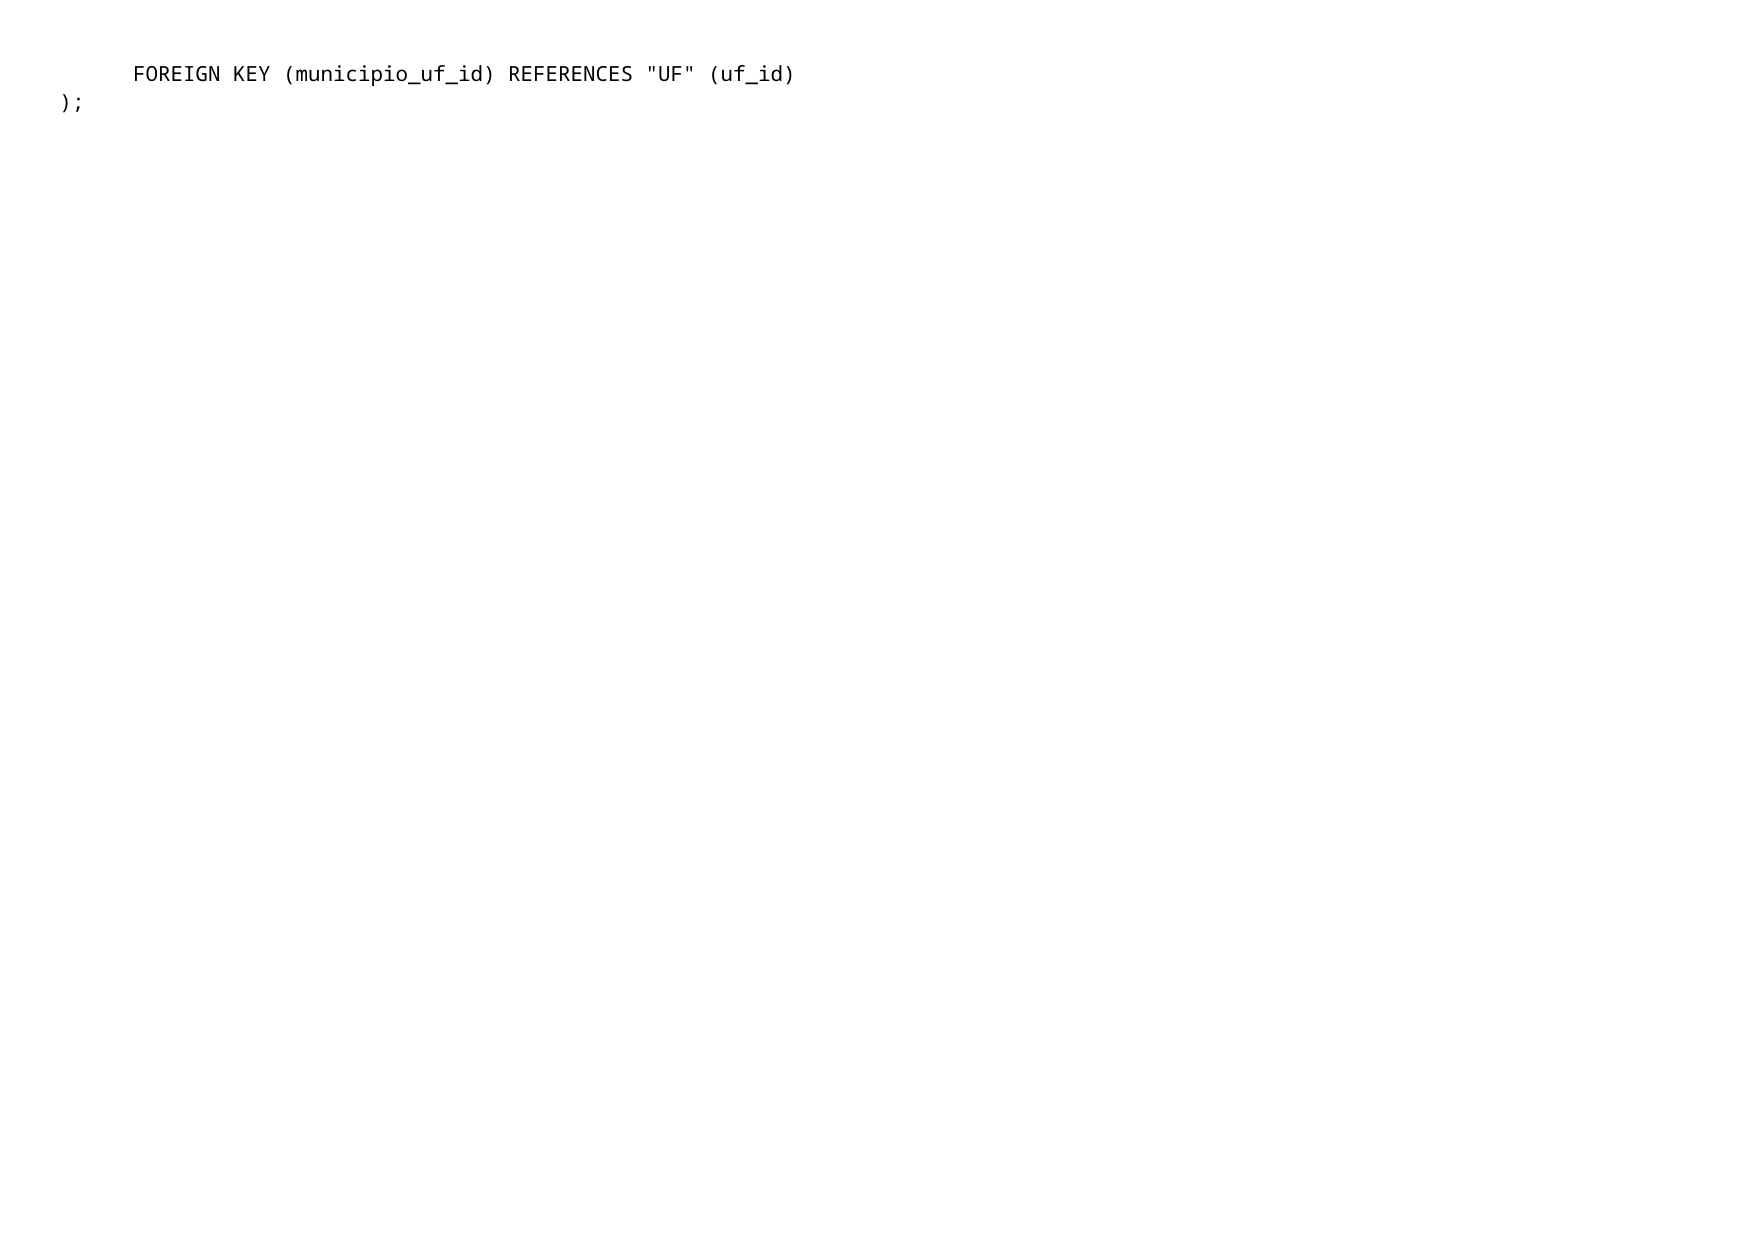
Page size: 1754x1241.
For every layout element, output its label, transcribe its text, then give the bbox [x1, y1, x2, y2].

text ); [59, 87, 1695, 116]
text FOREIGN KEY (municipio_uf_id) REFERENCES "UF" (uf_id) [59, 59, 1695, 87]
